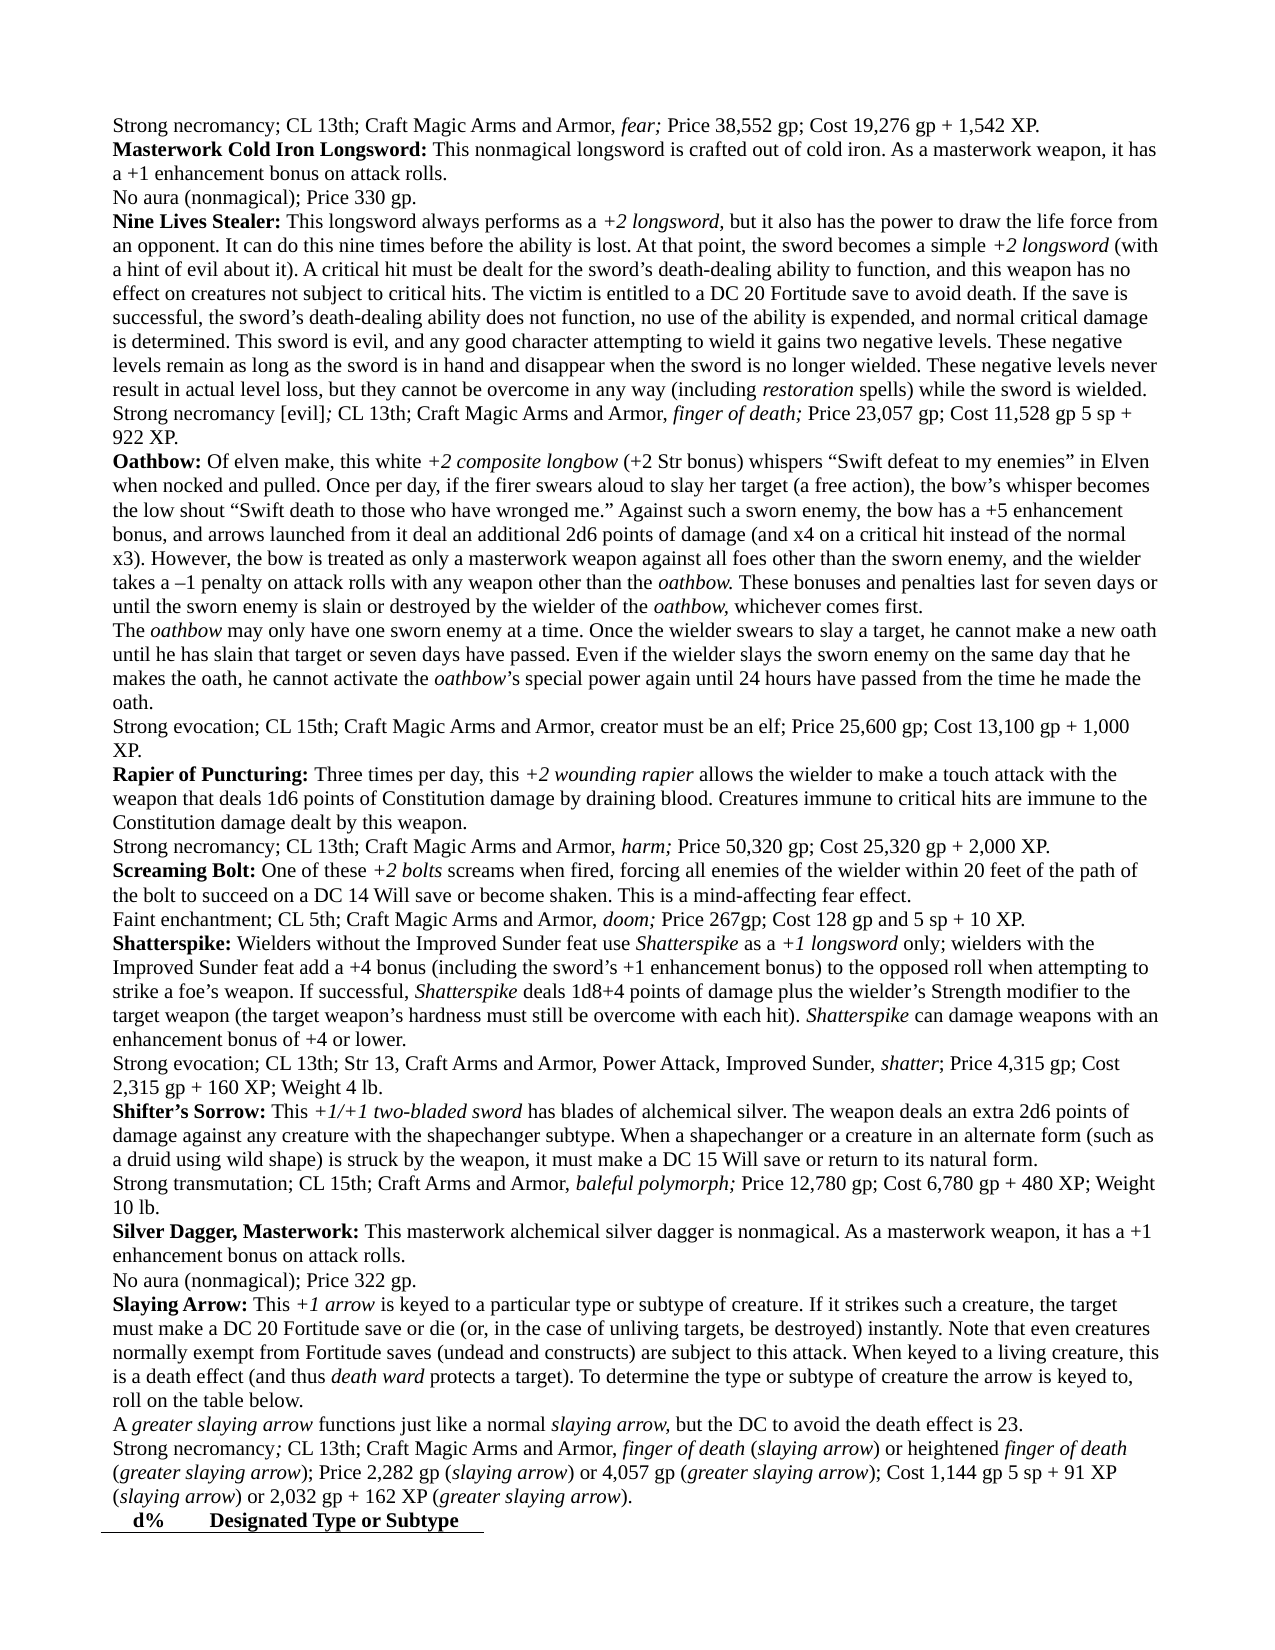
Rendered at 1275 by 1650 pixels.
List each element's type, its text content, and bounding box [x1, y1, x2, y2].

text The oathbow may only have one sworn enemy at a time. Once the wielder swears to slay a target, he cannot make a new oath until he has slain that target or seven days have passed. Even if the wielder slays the sworn enemy on the same day that he makes the oath, he cannot activate the oathbow’s special power again until 24 hours have passed from the time he made the oath. [112, 618, 1162, 714]
text Shatterspike: Wielders without the Improved Sunder feat use Shatterspike as a +1 longsword only; wielders with the Improved Sunder feat add a +4 bonus (including the sword’s +1 enhancement bonus) to the opposed roll when attempting to strike a foe’s weapon. If successful, Shatterspike deals 1d8+4 points of damage plus the wielder’s Strength modifier to the target weapon (the target weapon’s hardness must still be overcome with each hit). Shatterspike can damage weapons with an enhancement bonus of +4 or lower. [112, 931, 1162, 1051]
text Nine Lives Stealer: This longsword always performs as a +2 longsword, but it also has the power to draw the life force from an opponent. It can do this nine times before the ability is lost. At that point, the sword becomes a simple +2 longsword (with a hint of evil about it). A critical hit must be dealt for the sword’s death-dealing ability to function, and this weapon has no effect on creatures not subject to critical hits. The victim is entitled to a DC 20 Fortitude save to avoid death. If the save is successful, the sword’s death-dealing ability does not function, no use of the ability is expended, and normal critical damage is determined. This sword is evil, and any good character attempting to wield it gains two negative levels. These negative levels remain as long as the sword is in hand and disappear when the sword is no longer wielded. These negative levels never result in actual level loss, but they cannot be overcome in any way (including restoration spells) while the sword is wielded. [112, 209, 1162, 401]
text Silver Dagger, Masterwork: This masterwork alchemical silver dagger is nonmagical. As a masterwork weapon, it has a +1 enhancement bonus on attack rolls. [112, 1219, 1162, 1267]
text Slaying Arrow: This +1 arrow is keyed to a particular type or subtype of creature. If it strikes such a creature, the target must make a DC 20 Fortitude save or die (or, in the case of unliving targets, be destroyed) instantly. Note that even creatures normally exempt from Fortitude saves (undead and constructs) are subject to this attack. When keyed to a living creature, this is a death effect (and thus death ward protects a target). To determine the type or subtype of creature the arrow is keyed to, roll on the table below. [112, 1292, 1162, 1412]
text Faint enchantment; CL 5th; Craft Magic Arms and Armor, doom; Price 267gp; Cost 128 gp and 5 sp + 10 XP. [112, 907, 1162, 931]
text No aura (nonmagical); Price 330 gp. [112, 185, 1162, 209]
text No aura (nonmagical); Price 322 gp. [112, 1267, 1162, 1292]
text Rapier of Puncturing: Three times per day, this +2 wounding rapier allows the wielder to make a touch attack with the weapon that deals 1d6 points of Constitution damage by draining blood. Creatures immune to critical hits are immune to the Constitution damage dealt by this weapon. [112, 762, 1162, 834]
text Shifter’s Sorrow: This +1/+1 two-bladed sword has blades of alchemical silver. The weapon deals an extra 2d6 points of damage against any creature with the shapechanger subtype. When a shapechanger or a creature in an alternate form (such as a druid using wild shape) is struck by the weapon, it must make a DC 15 Will save or return to its natural form. [112, 1099, 1162, 1171]
table_header d% [101, 1508, 197, 1532]
text A greater slaying arrow functions just like a normal slaying arrow, but the DC to avoid the death effect is 23. [112, 1412, 1162, 1436]
text Strong transmutation; CL 15th; Craft Arms and Armor, baleful polymorph; Price 12,780 gp; Cost 6,780 gp + 480 XP; Weight 10 lb. [112, 1171, 1162, 1219]
text Strong evocation; CL 15th; Craft Magic Arms and Armor, creator must be an elf; Price 25,600 gp; Cost 13,100 gp + 1,000 XP. [112, 714, 1162, 762]
text Masterwork Cold Iron Longsword: This nonmagical longsword is crafted out of cold iron. As a masterwork weapon, it has a +1 enhancement bonus on attack rolls. [112, 137, 1162, 185]
text Strong necromancy; CL 13th; Craft Magic Arms and Armor, finger of death (slaying arrow) or heightened finger of death (greater slaying arrow); Price 2,282 gp (slaying arrow) or 4,057 gp (greater slaying arrow); Cost 1,144 gp 5 sp + 91 XP (slaying arrow) or 2,032 gp + 162 XP (greater slaying arrow). [112, 1436, 1162, 1508]
table_header Designated Type or Subtype [197, 1508, 483, 1532]
text Screaming Bolt: One of these +2 bolts screams when fired, forcing all enemies of the wielder within 20 feet of the path of the bolt to succeed on a DC 14 Will save or become shaken. This is a mind-affecting fear effect. [112, 858, 1162, 907]
text Strong evocation; CL 13th; Str 13, Craft Arms and Armor, Power Attack, Improved Sunder, shatter; Price 4,315 gp; Cost 2,315 gp + 160 XP; Weight 4 lb. [112, 1051, 1162, 1099]
text Strong necromancy; CL 13th; Craft Magic Arms and Armor, fear; Price 38,552 gp; Cost 19,276 gp + 1,542 XP. [112, 112, 1162, 137]
text Oathbow: Of elven make, this white +2 composite longbow (+2 Str bonus) whispers “Swift defeat to my enemies” in Elven when nocked and pulled. Once per day, if the firer swears aloud to slay her target (a free action), the bow’s whisper becomes the low shout “Swift death to those who have wronged me.” Against such a sworn enemy, the bow has a +5 enhancement bonus, and arrows launched from it deal an additional 2d6 points of damage (and x4 on a critical hit instead of the normal x3). However, the bow is treated as only a masterwork weapon against all foes other than the sworn enemy, and the wielder takes a –1 penalty on attack rolls with any weapon other than the oathbow. These bonuses and penalties last for seven days or until the sworn enemy is slain or destroyed by the wielder of the oathbow, whichever comes first. [112, 449, 1162, 618]
text Strong necromancy; CL 13th; Craft Magic Arms and Armor, harm; Price 50,320 gp; Cost 25,320 gp + 2,000 XP. [112, 834, 1162, 858]
text Strong necromancy [evil]; CL 13th; Craft Magic Arms and Armor, finger of death; Price 23,057 gp; Cost 11,528 gp 5 sp + 922 XP. [112, 401, 1162, 449]
